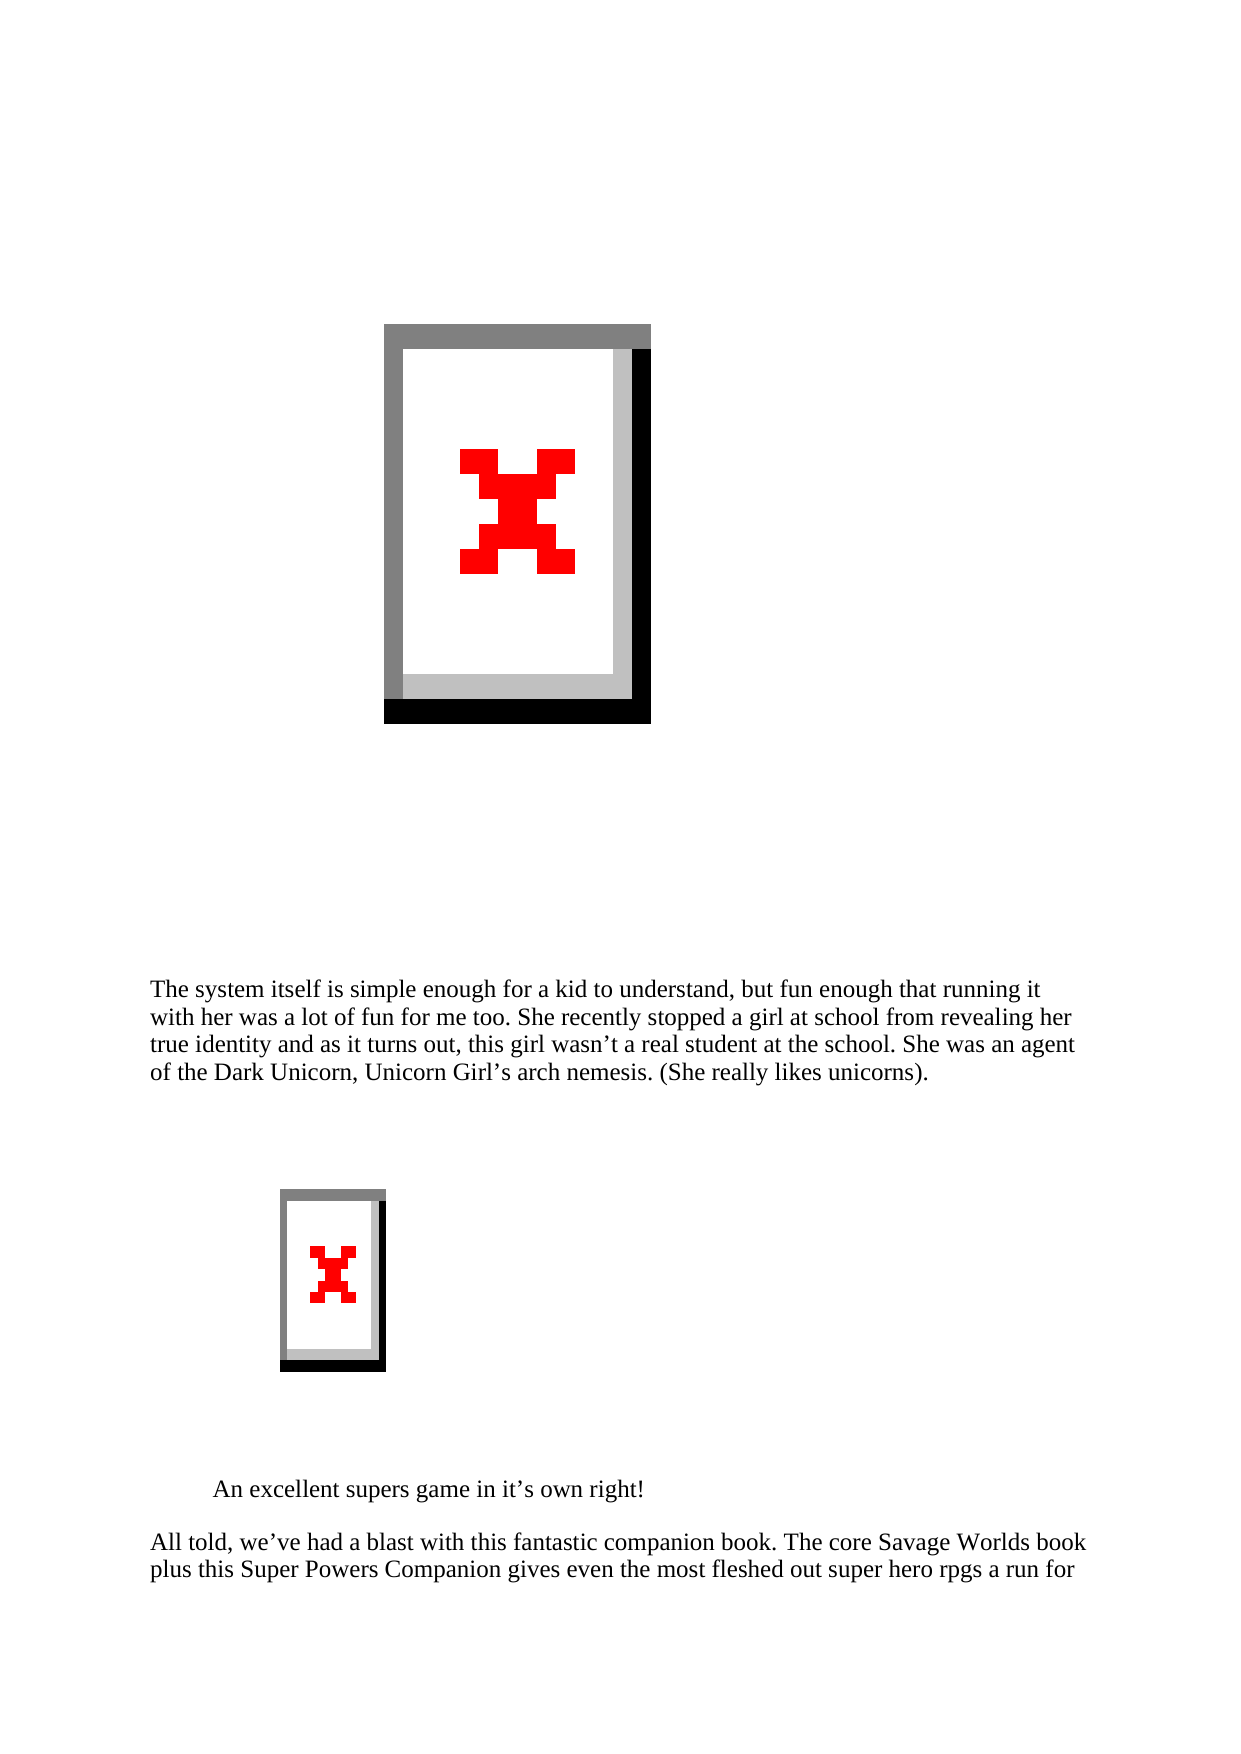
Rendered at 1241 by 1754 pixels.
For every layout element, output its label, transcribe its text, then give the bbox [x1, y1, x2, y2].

picture [212, 1110, 455, 1475]
text All told, we’ve had a blast with this fantastic companion book. The core Savage Worlds book plus this Super Powers Companion gives even the most fleshed out super hero rpgs a run for [150, 1528, 1090, 1583]
text The system itself is simple enough for a kid to understand, but fun enough that running it with her was a lot of fun for me too. She recently stopped a girl at school from revealing her true identity and as it turns out, this girl wasn’t a real student at the school. She was an agent of the Dark Unicorn, Unicorn Girl’s arch nemesis. (She really likes unicorns). [150, 975, 1090, 1086]
picture [212, 150, 824, 950]
text An excellent supers game in it’s own right! [212, 1475, 1028, 1503]
